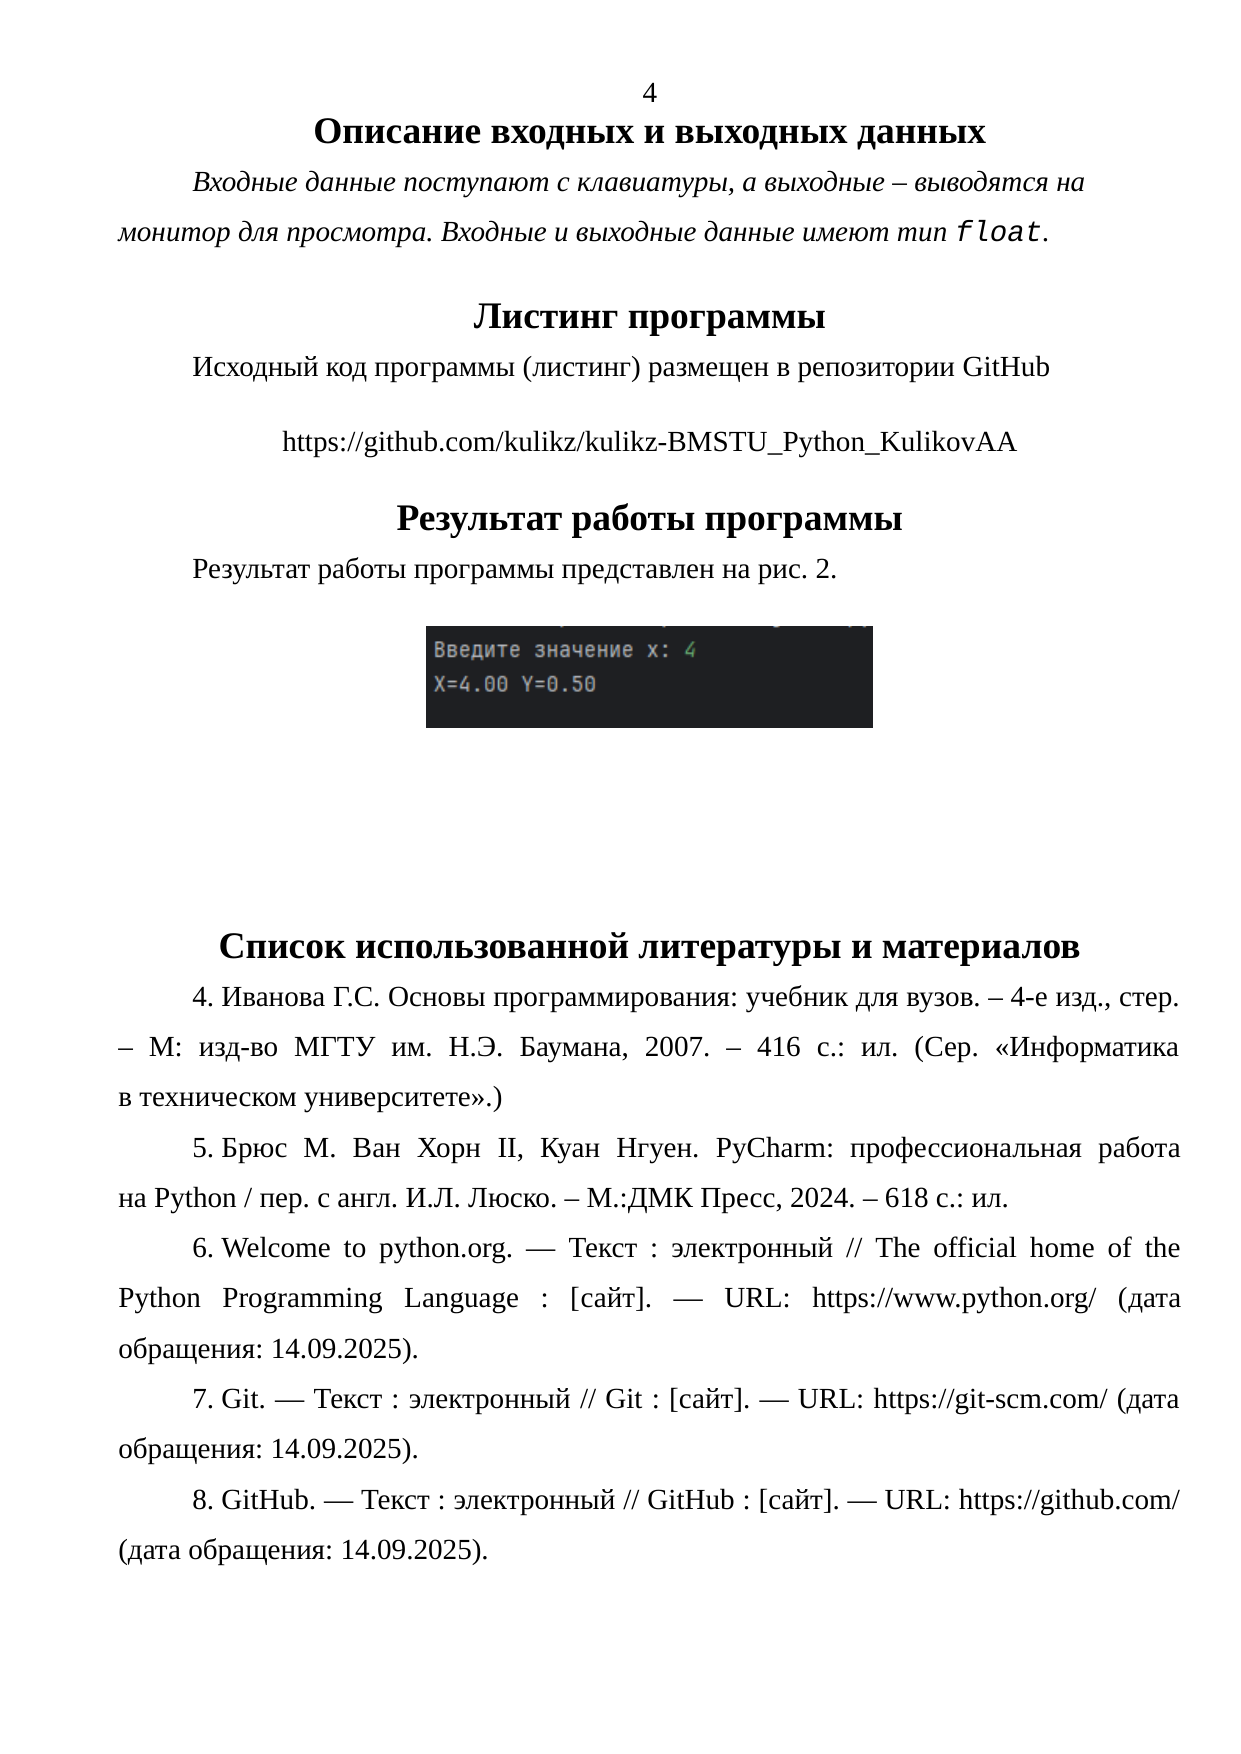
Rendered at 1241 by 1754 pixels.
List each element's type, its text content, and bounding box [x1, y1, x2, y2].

list Welcome to python.org. — Текст : электронный // The official home of the Python Programming Language : [сайт]. — URL: https://www.python.org/ (дата обращения: 14.09.2025). [118, 1230, 1181, 1364]
text Исходный код программы (листинг) размещен в репозитории GitHub [118, 349, 1181, 383]
list Git. — Текст : электронный // Git : [сайт]. — URL: https://git-scm.com/ (дата обращения: 14.09.2025). [118, 1381, 1181, 1465]
subtitle Описание входных и выходных данных [118, 108, 1181, 152]
list Брюс М. Ван Хорн II, Куан Нгуен. PyCharm: профессиональная работа на Python / пер. с англ. И.Л. Люско. – М.:ДМК Пресс, 2024. – 618 с.: ил. [118, 1130, 1181, 1213]
subtitle Результат работы программы [118, 496, 1181, 539]
subtitle Листинг программы [118, 293, 1181, 337]
list Иванова Г.С. Основы программирования: учебник для вузов. – 4-е изд., стер. – М: изд-во МГТУ им. Н.Э. Баумана, 2007. – 416 с.: ил. (Сер. «Информатика в техническом университете».) [118, 979, 1181, 1113]
subtitle https://github.com/kulikz/kulikz-BMSTU_Python_KulikovAA [118, 424, 1181, 458]
text Результат работы программы представлен на рис. 2. [118, 551, 1181, 585]
subtitle Список использованной литературы и материалов [118, 923, 1181, 966]
text Входные данные поступают с клавиатуры, а выходные – выводятся на монитор для просмотра. Входные и выходные данные имеют тип float. [118, 164, 1181, 251]
list GitHub. — Текст : электронный // GitHub : [сайт]. — URL: https://github.com/ (дата обращения: 14.09.2025). [118, 1482, 1181, 1566]
